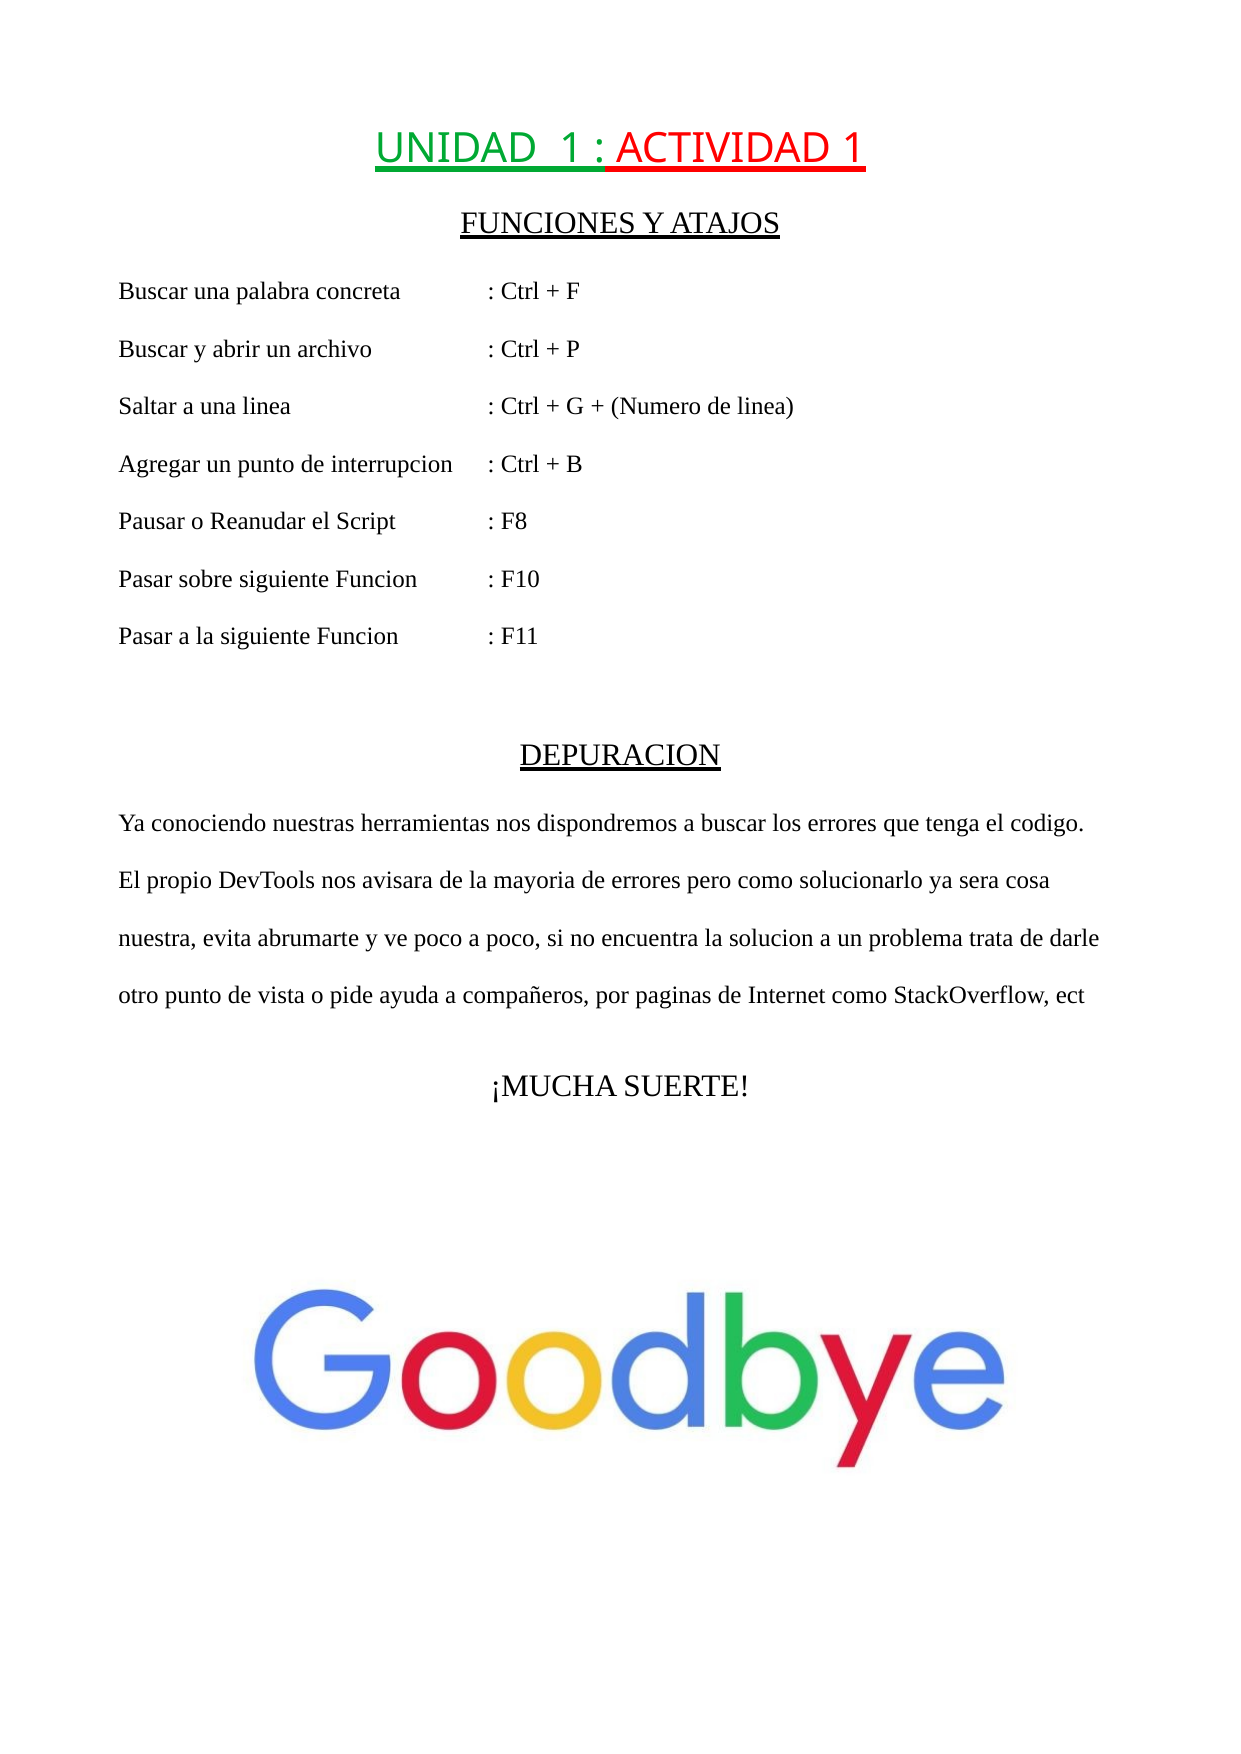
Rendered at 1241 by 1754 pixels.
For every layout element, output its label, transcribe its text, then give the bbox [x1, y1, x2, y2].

text DEPURACION [118, 736, 1122, 772]
text otro punto de vista o pide ayuda a compañeros, por paginas de Internet como StackOverflow, ect [118, 981, 1122, 1009]
text nuestra, evita abrumarte y ve poco a poco, si no encuentra la solucion a un problema trata de darle [118, 923, 1122, 952]
text ¡MUCHA SUERTE! [118, 1067, 1122, 1103]
text Pasar a la siguiente Funcion : F11 [118, 621, 1122, 650]
text Buscar y abrir un archivo : Ctrl + P [118, 334, 1122, 362]
text Pasar sobre siguiente Funcion : F10 [118, 564, 1122, 592]
text Buscar una palabra concreta : Ctrl + F [118, 276, 1122, 305]
text Ya conociendo nuestras herramientas nos dispondremos a buscar los errores que tenga el codigo. [118, 808, 1122, 837]
picture [227, 1152, 1032, 1603]
text El propio DevTools nos avisara de la mayoria de errores pero como solucionarlo ya sera cosa [118, 866, 1122, 894]
text Agregar un punto de interrupcion : Ctrl + B [118, 449, 1122, 477]
text Saltar a una linea : Ctrl + G + (Numero de linea) [118, 391, 1122, 420]
text Pausar o Reanudar el Script : F8 [118, 506, 1122, 535]
text FUNCIONES Y ATAJOS [118, 204, 1122, 240]
